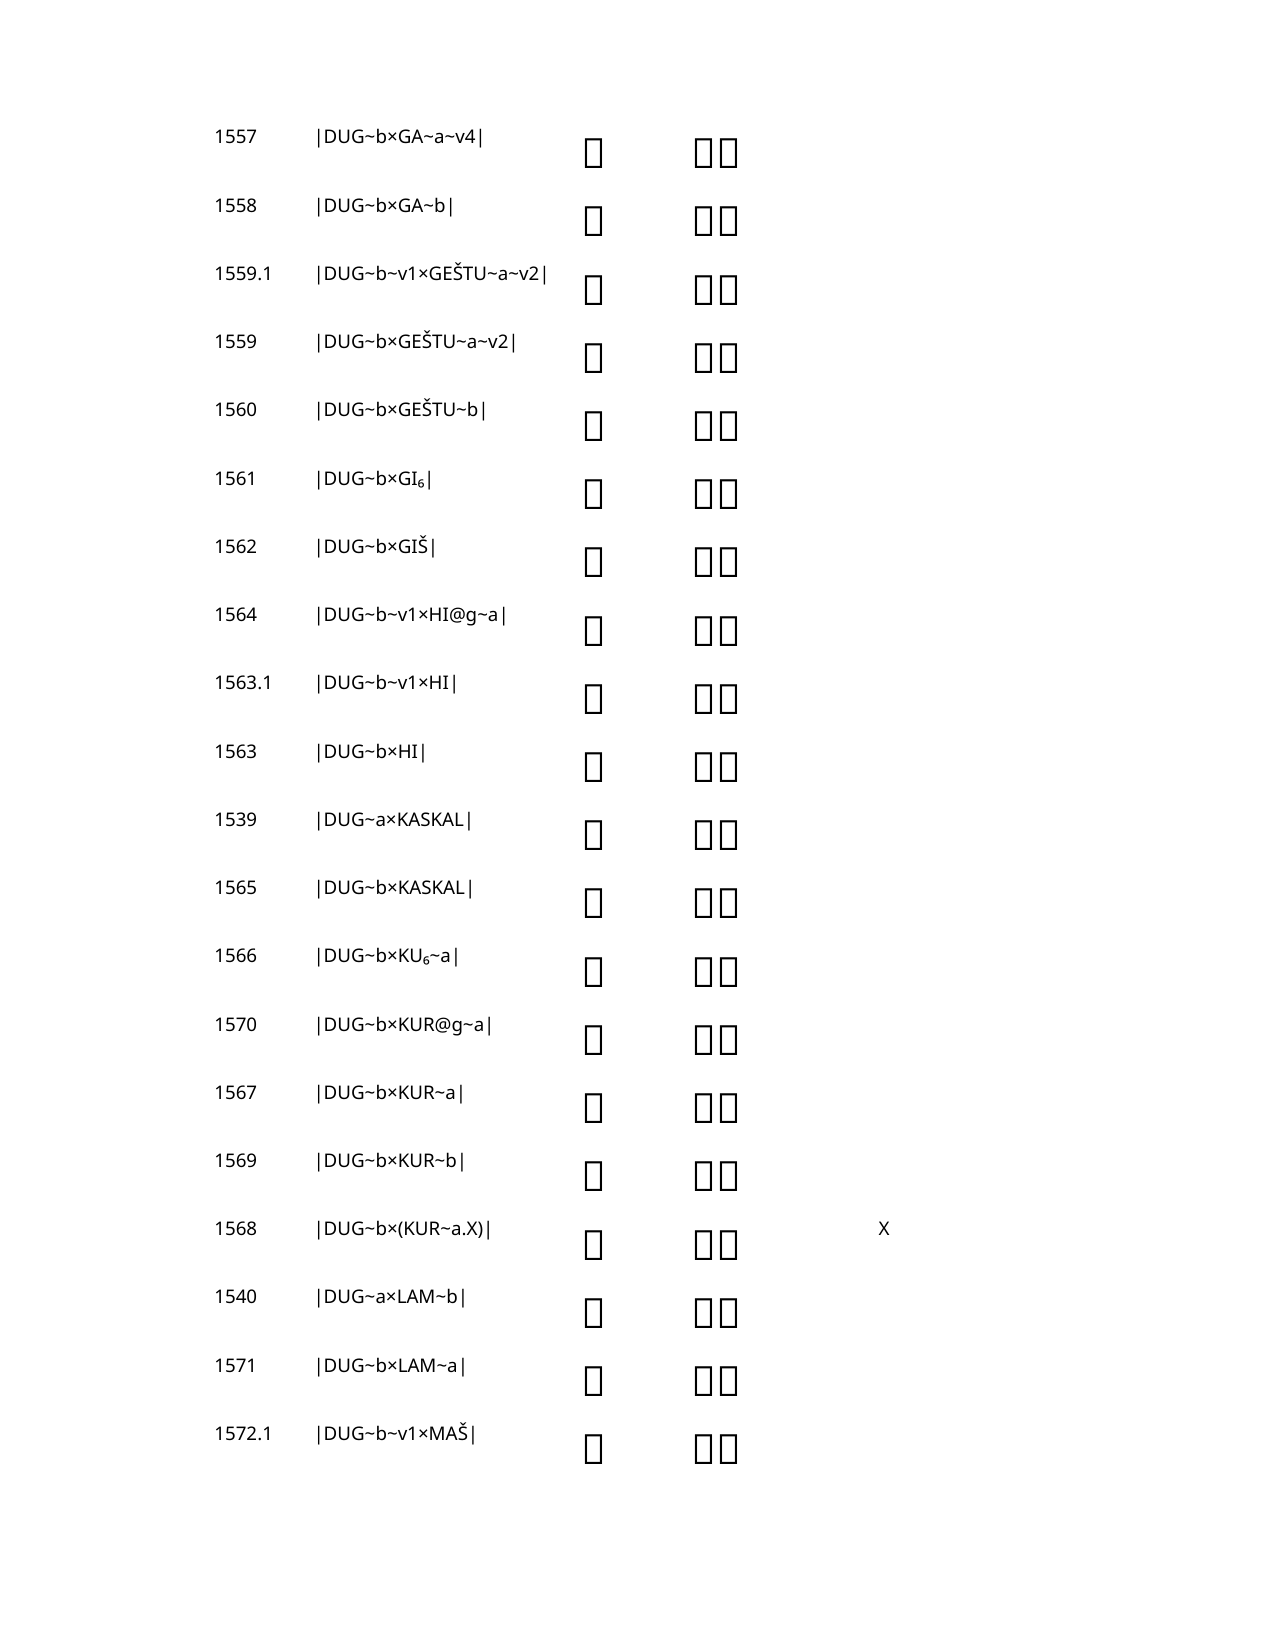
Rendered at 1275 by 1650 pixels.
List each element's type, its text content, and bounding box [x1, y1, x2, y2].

table_cell [873, 255, 1067, 323]
table_cell 1560 [209, 391, 308, 459]
table_cell [873, 800, 1067, 869]
table_cell 𒲒 [576, 186, 686, 254]
table_cell 𒲣 [576, 1415, 686, 1483]
table_cell [873, 118, 1067, 186]
table_cell 1572.1 [209, 1415, 308, 1483]
table_cell 𒲗 [576, 528, 686, 596]
table_cell X [873, 1210, 1067, 1278]
table_cell [873, 1005, 1067, 1073]
table_cell 1539 [209, 800, 308, 869]
table_cell [873, 459, 1067, 527]
table_cell 𒞜𒡕 [686, 664, 872, 732]
table_cell |DUG~a×KASKAL| [308, 800, 576, 869]
table_cell |DUG~b×KU₆~a| [308, 937, 576, 1005]
table_cell 𒲔 [576, 255, 686, 323]
table_cell 𒞛𒣲 [686, 1346, 872, 1414]
table_cell 1561 [209, 459, 308, 527]
table_cell 𒞛𒠍 [686, 459, 872, 527]
table_cell [873, 1073, 1067, 1142]
table_cell |DUG~b×GA~a~v4| [308, 118, 576, 186]
table_cell |DUG~b×LAM~a| [308, 1346, 576, 1414]
table_cell 𒲞 [576, 1210, 686, 1278]
table_cell |DUG~b~v1×MAŠ| [308, 1415, 576, 1483]
table_cell 𒞛𒡕 [686, 732, 872, 800]
table_cell 1558 [209, 186, 308, 254]
table_cell 𒱽 [576, 800, 686, 869]
table_cell 𒞛𒢜 [686, 869, 872, 937]
table_cell 𒞛𒠄 [686, 391, 872, 459]
table_cell 1557 [209, 118, 308, 186]
table_cell [873, 391, 1067, 459]
table_cell [873, 1415, 1067, 1483]
table_cell 1540 [209, 1278, 308, 1346]
table_cell 1571 [209, 1346, 308, 1414]
table_cell 1564 [209, 596, 308, 664]
table_cell [873, 323, 1067, 391]
table_cell 1569 [209, 1142, 308, 1210]
table_cell 1568 [209, 1210, 308, 1278]
table_cell 1566 [209, 937, 308, 1005]
table_cell 𒞛𒟚 [686, 186, 872, 254]
table_cell 𒞛𒣈 [686, 937, 872, 1005]
table_cell 𒲜 [576, 937, 686, 1005]
table_cell 𒲑 [576, 118, 686, 186]
table_cell 𒲕 [576, 391, 686, 459]
table_cell 𒲛 [576, 869, 686, 937]
table_cell [873, 1346, 1067, 1414]
table_cell |DUG~b×GEŠTU~b| [308, 391, 576, 459]
table_cell [873, 528, 1067, 596]
table_cell 𒞛𒣍 [686, 1073, 872, 1142]
table_cell 1567 [209, 1073, 308, 1142]
table_cell 1563.1 [209, 664, 308, 732]
table_cell 1559 [209, 323, 308, 391]
table_cell 𒲚 [576, 596, 686, 664]
table_cell [873, 732, 1067, 800]
table_cell [873, 596, 1067, 664]
table_cell 1559.1 [209, 255, 308, 323]
table_cell 1562 [209, 528, 308, 596]
table_cell 𒞘𒢜 [686, 800, 872, 869]
table_cell 𒞛𒠤 [686, 528, 872, 596]
table_cell [873, 869, 1067, 937]
table_cell 𒲡 [576, 1346, 686, 1414]
table_cell |DUG~b×(KUR~a.X)| [308, 1210, 576, 1278]
table_cell |DUG~b×KASKAL| [308, 869, 576, 937]
table_cell 1565 [209, 869, 308, 937]
table_cell |DUG~b~v1×GEŠTU~a~v2| [308, 255, 576, 323]
table_cell [873, 186, 1067, 254]
table_cell [873, 1142, 1067, 1210]
table_cell 𒞛𒠃 [686, 323, 872, 391]
table_cell 𒞜𒡖 [686, 596, 872, 664]
table_cell |DUG~b×GEŠTU~a~v2| [308, 323, 576, 391]
table_cell 𒞛𒣍 [686, 1210, 872, 1278]
table_cell 𒞛𒣎 [686, 1142, 872, 1210]
table_cell |DUG~b×HI| [308, 732, 576, 800]
table_cell [873, 1278, 1067, 1346]
table_cell [873, 937, 1067, 1005]
table_cell |DUG~b×KUR@g~a| [308, 1005, 576, 1073]
table_cell 𒞜𒠃 [686, 255, 872, 323]
table_cell [873, 664, 1067, 732]
table_cell 𒲘 [576, 732, 686, 800]
table_cell 𒲠 [576, 1005, 686, 1073]
table_cell |DUG~b~v1×HI| [308, 664, 576, 732]
table_cell 𒲓 [576, 323, 686, 391]
table_cell 𒞛𒟙 [686, 118, 872, 186]
table_cell 𒞜𒤏 [686, 1415, 872, 1483]
table_cell |DUG~b×GI₆| [308, 459, 576, 527]
table_cell |DUG~b~v1×HI@g~a| [308, 596, 576, 664]
table_cell 𒞛𒣒 [686, 1005, 872, 1073]
table_cell 𒲖 [576, 459, 686, 527]
table_cell |DUG~b×KUR~b| [308, 1142, 576, 1210]
table_cell 𒞘𒣳 [686, 1278, 872, 1346]
table_cell |DUG~a×LAM~b| [308, 1278, 576, 1346]
table_cell |DUG~b×GA~b| [308, 186, 576, 254]
table_cell 1563 [209, 732, 308, 800]
table_cell |DUG~b×KUR~a| [308, 1073, 576, 1142]
table_cell 𒲙 [576, 664, 686, 732]
table_cell |DUG~b×GIŠ| [308, 528, 576, 596]
table_cell 𒲝 [576, 1073, 686, 1142]
table_cell 𒱾 [576, 1278, 686, 1346]
table_cell 𒲟 [576, 1142, 686, 1210]
table_cell 1570 [209, 1005, 308, 1073]
